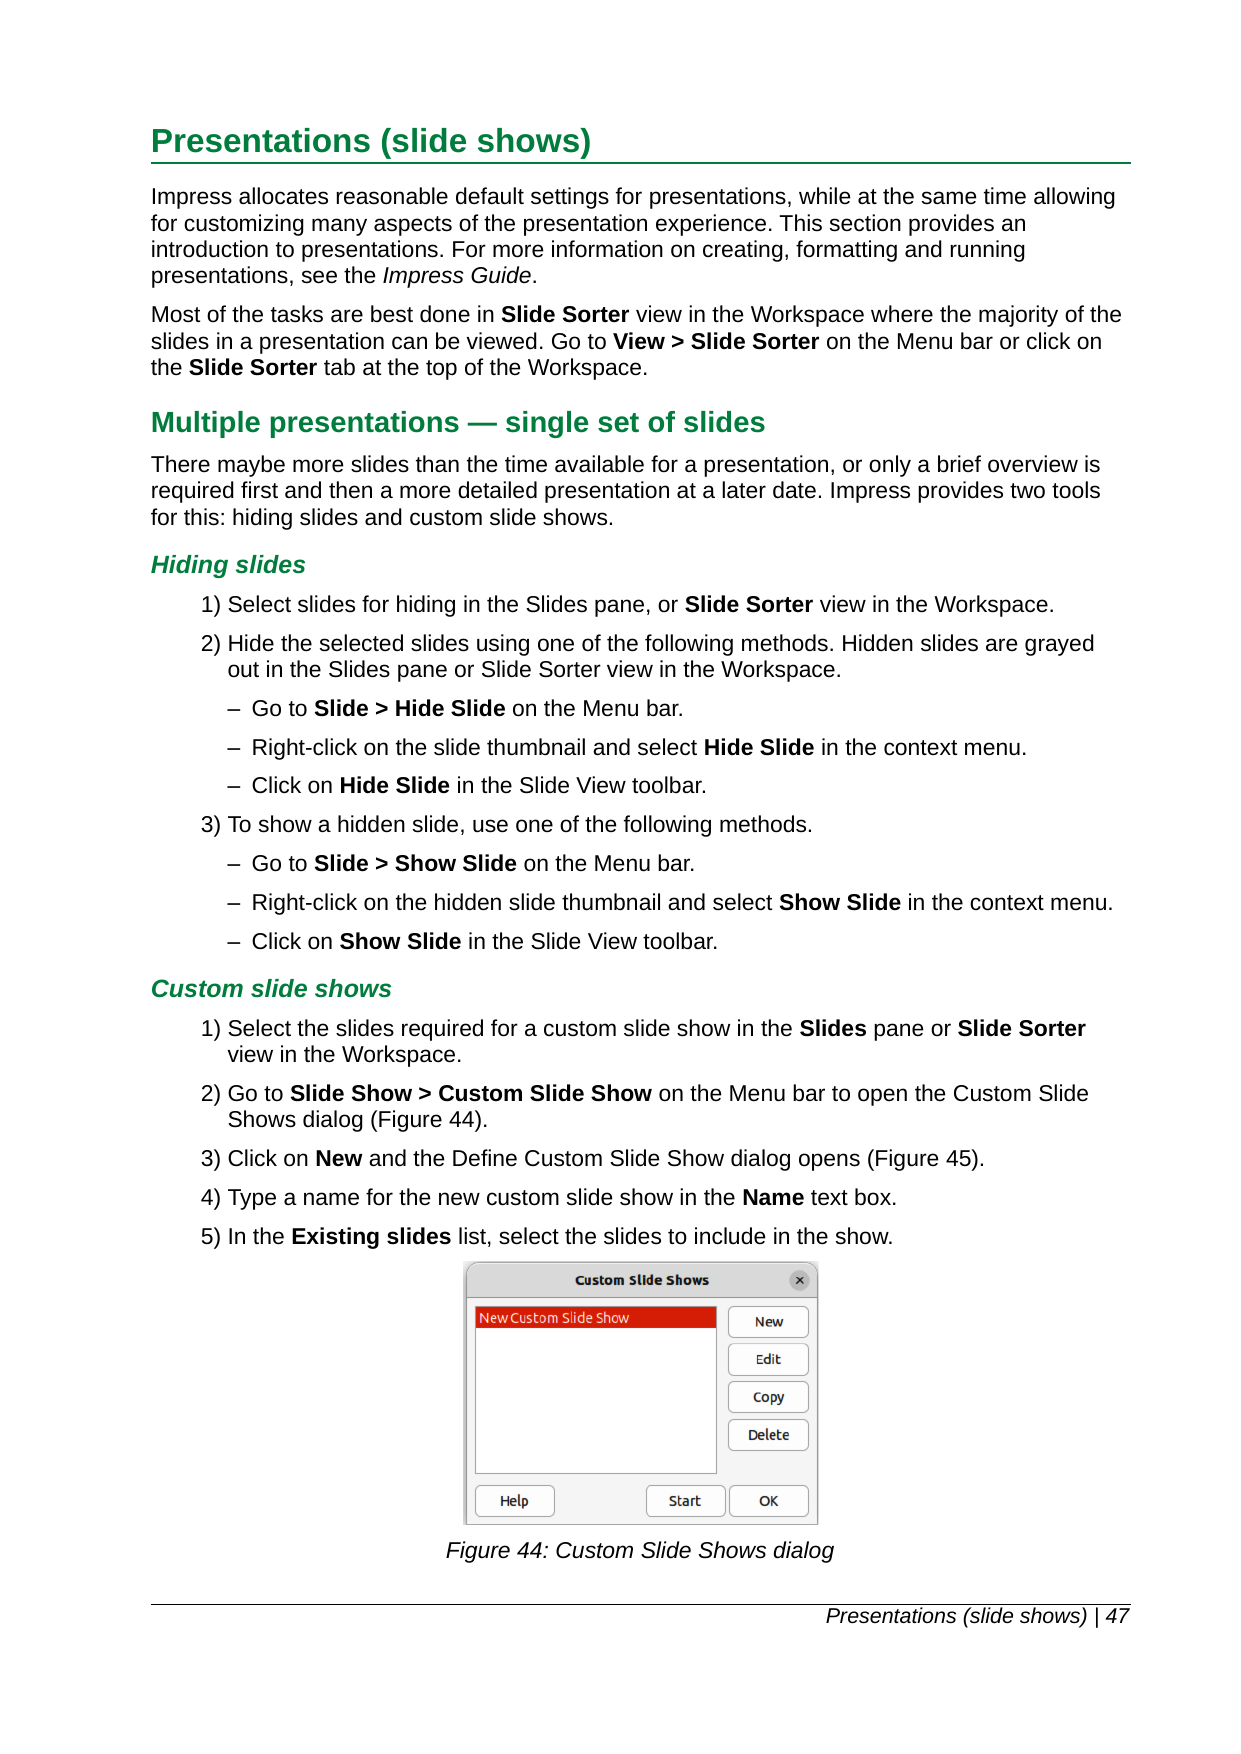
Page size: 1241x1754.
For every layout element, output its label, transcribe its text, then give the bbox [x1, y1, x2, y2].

list Click on Hide Slide in the Slide View toolbar. [227, 772, 1131, 799]
subtitle Hiding slides [151, 549, 1131, 578]
subtitle Multiple presentations — single set of slides [151, 405, 1131, 439]
list Hide the selected slides using one of the following methods. Hidden slides are grayed out in the Slides pane or Slide Sorter view in the Workspace. [227, 629, 1131, 682]
list Select the slides required for a custom slide show in the Slides pane or Slide Sorter view in the Workspace. [227, 1015, 1131, 1068]
list Go to Slide Show > Custom Slide Show on the Menu bar to open the Custom Slide Shows dialog (Figure 44). [227, 1080, 1131, 1133]
list Click on New and the Define Custom Slide Show dialog opens (Figure 45). [227, 1145, 1131, 1172]
list To show a hidden slide, use one of the following methods. [227, 811, 1131, 838]
text Most of the tasks are best done in Slide Sorter view in the Workspace where the majority of the slides in a presentation can be viewed. Go to View > Slide Sorter on the Menu bar or click on the Slide Sorter tab at the top of the Workspace. [151, 301, 1131, 380]
text Impress allocates reasonable default settings for presentations, while at the same time allowing for customizing many aspects of the presentation experience. This section provides an introduction to presentations. For more information on creating, formatting and running presentations, see the Impress Guide. [151, 183, 1131, 289]
list In the Existing slides list, select the slides to include in the show. [227, 1223, 1131, 1249]
picture [463, 1261, 819, 1525]
list Right-click on the slide thumbnail and select Hide Slide in the context menu. [227, 734, 1131, 760]
list Select slides for hiding in the Slides pane, or Slide Sorter view in the Workspace. [227, 591, 1131, 617]
text Figure 44: Custom Slide Shows dialog [445, 1537, 836, 1563]
subtitle Custom slide shows [151, 974, 1131, 1002]
list Go to Slide > Show Slide on the Menu bar. [227, 850, 1131, 877]
subtitle Presentations (slide shows) [151, 121, 1131, 162]
list Click on Show Slide in the Slide View toolbar. [227, 928, 1131, 954]
list Go to Slide > Hide Slide on the Menu bar. [227, 695, 1131, 721]
list Type a name for the new custom slide show in the Name text box. [227, 1184, 1131, 1211]
list Right-click on the hidden slide thumbnail and select Show Slide in the context menu. [227, 889, 1131, 915]
text There maybe more slides than the time available for a presentation, or only a brief overview is required first and then a more detailed presentation at a later date. Impress provides two tools for this: hiding slides and custom slide shows. [151, 451, 1131, 530]
